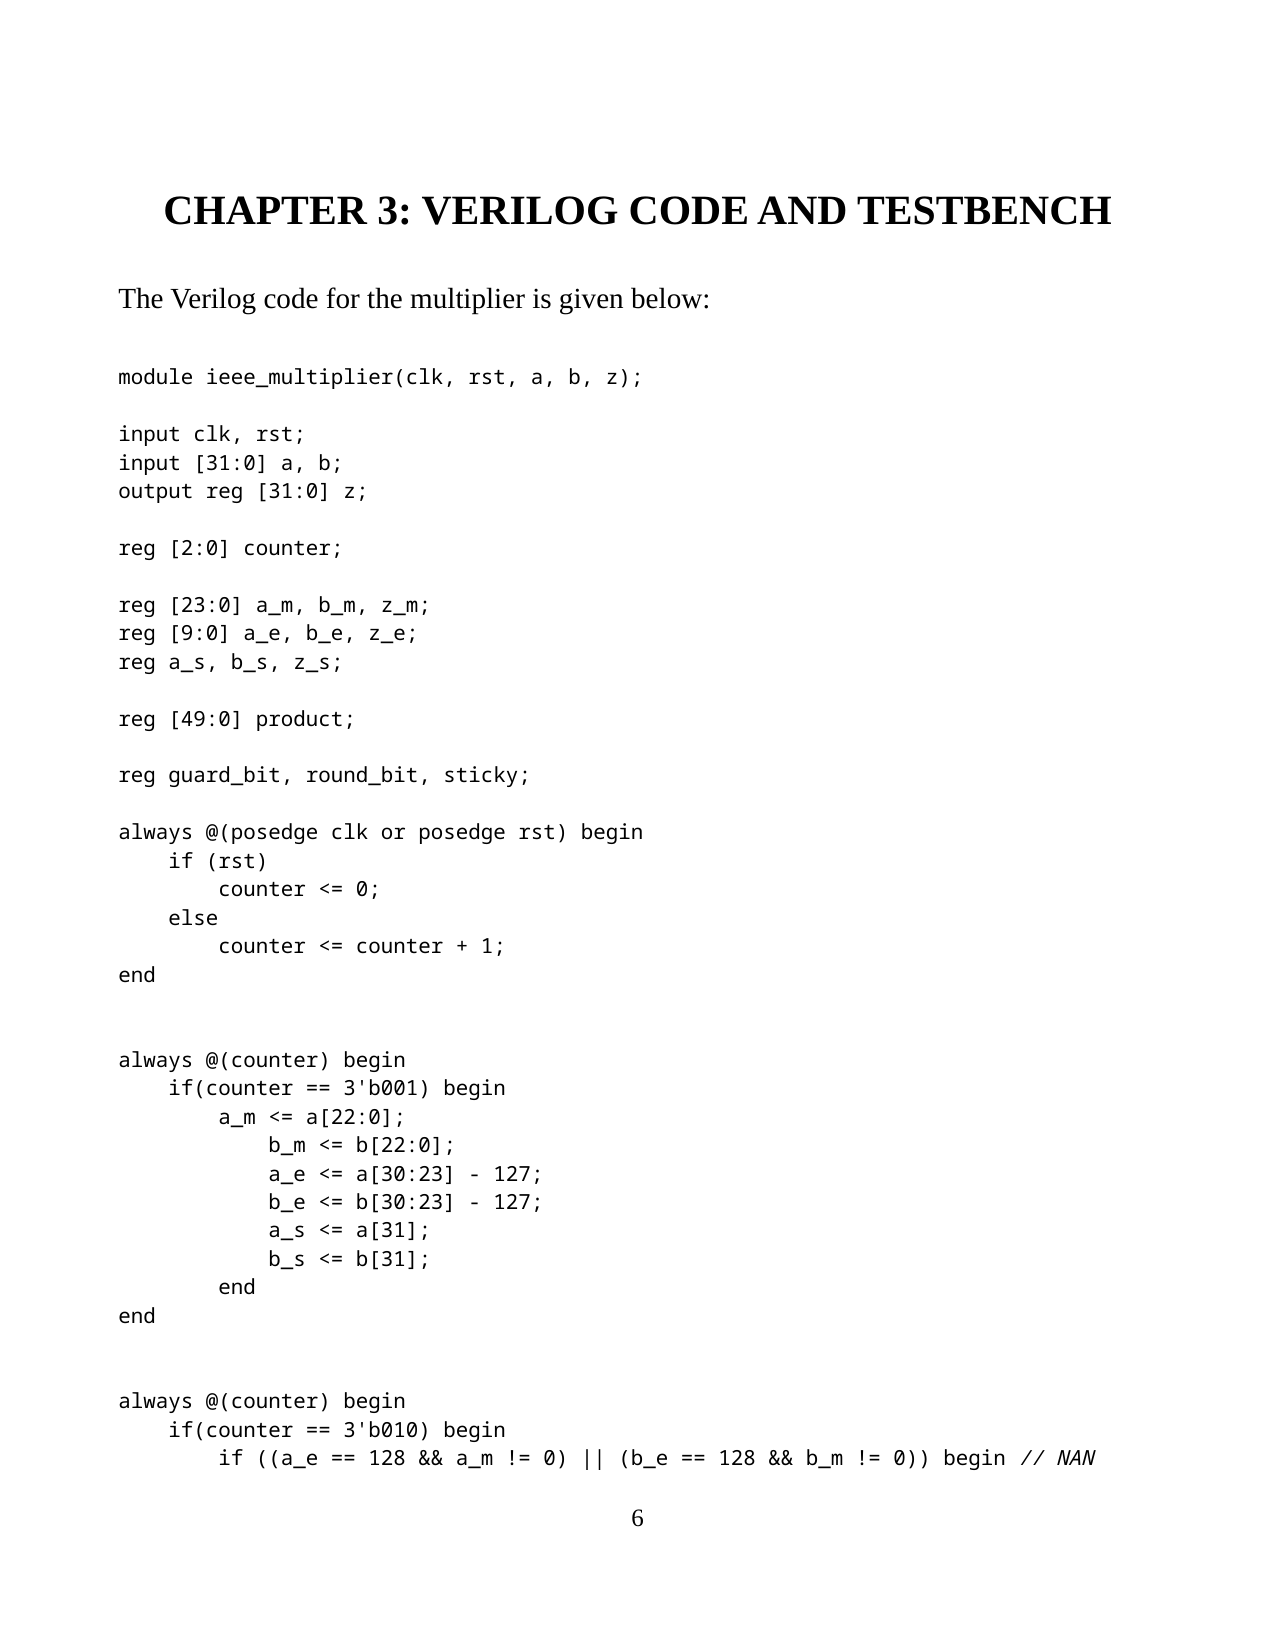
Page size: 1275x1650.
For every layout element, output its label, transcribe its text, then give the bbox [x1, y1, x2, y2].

text input [31:0] a, b; [118, 448, 1157, 476]
text reg a_s, b_s, z_s; [118, 647, 1157, 675]
text counter <= counter + 1; [118, 931, 1157, 960]
text a_s <= a[31]; [118, 1216, 1157, 1244]
text if (rst) [118, 846, 1157, 874]
text reg [49:0] product; [118, 704, 1157, 732]
text end [118, 1301, 1157, 1329]
text output reg [31:0] z; [118, 476, 1157, 505]
text if(counter == 3'b001) begin [118, 1073, 1157, 1102]
text module ieee_multiplier(clk, rst, a, b, z); [118, 362, 1157, 391]
text reg [9:0] a_e, b_e, z_e; [118, 618, 1157, 647]
text reg guard_bit, round_bit, sticky; [118, 761, 1157, 789]
text if ((a_e == 128 && a_m != 0) || (b_e == 128 && b_m != 0)) begin // NAN [118, 1443, 1157, 1472]
text reg [2:0] counter; [118, 533, 1157, 562]
text a_m <= a[22:0]; [118, 1102, 1157, 1130]
text end [118, 960, 1157, 988]
text b_s <= b[31]; [118, 1244, 1157, 1272]
text a_e <= a[30:23] - 127; [118, 1159, 1157, 1187]
text always @(counter) begin [118, 1386, 1157, 1415]
text CHAPTER 3: VERILOG CODE AND TESTBENCH [118, 185, 1157, 233]
text end [118, 1272, 1157, 1301]
text always @(counter) begin [118, 1045, 1157, 1073]
text reg [23:0] a_m, b_m, z_m; [118, 590, 1157, 618]
text input clk, rst; [118, 419, 1157, 448]
text b_e <= b[30:23] - 127; [118, 1187, 1157, 1216]
text else [118, 903, 1157, 931]
text b_m <= b[22:0]; [118, 1130, 1157, 1159]
text The Verilog code for the multiplier is given below: [118, 281, 1157, 314]
text always @(posedge clk or posedge rst) begin [118, 817, 1157, 846]
text counter <= 0; [118, 874, 1157, 903]
text if(counter == 3'b010) begin [118, 1415, 1157, 1443]
